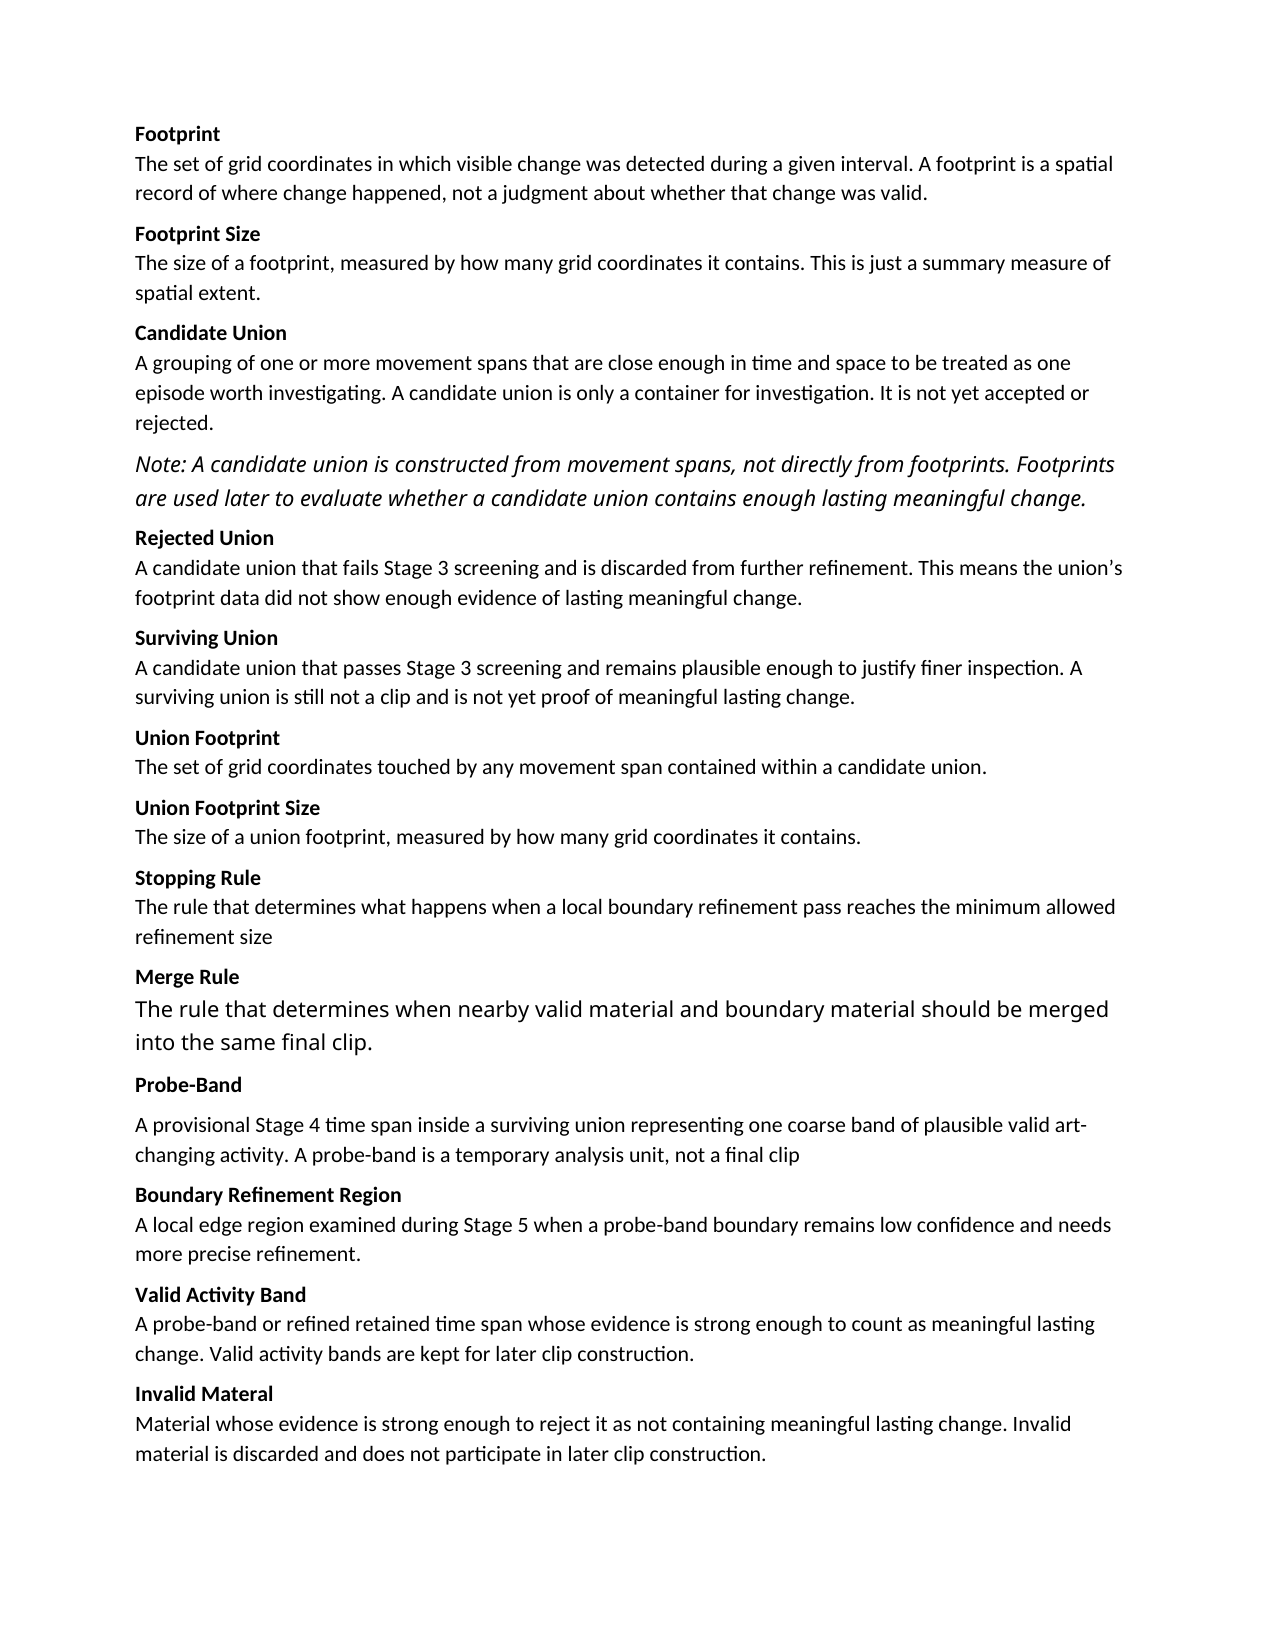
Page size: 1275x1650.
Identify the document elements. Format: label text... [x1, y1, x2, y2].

text Union Footprint The set of grid coordinates touched by any movement span contained within a candidate union. [135, 724, 1140, 780]
text Footprint Size The size of a footprint, measured by how many grid coordinates it contains. This is just a summary measure of spatial extent. [135, 220, 1140, 306]
text Merge Rule The rule that determines when nearby valid material and boundary material should be merged into the same final clip. [135, 963, 1140, 1057]
text Footprint The set of grid coordinates in which visible change was detected during a given interval. A footprint is a spatial record of where change happened, not a judgment about whether that change was valid. [135, 120, 1140, 206]
text Boundary Refinement Region A local edge region examined during Stage 5 when a probe-band boundary remains low confidence and needs more precise refinement. [135, 1181, 1140, 1267]
text Probe-Band [135, 1071, 1140, 1097]
text Union Footprint Size The size of a union footprint, measured by how many grid coordinates it contains. [135, 794, 1140, 850]
text Valid Activity Band A probe-band or refined retained time span whose evidence is strong enough to count as meaningful lasting change. Valid activity bands are kept for later clip construction. [135, 1281, 1140, 1367]
text A provisional Stage 4 time span inside a surviving union representing one coarse band of plausible valid art-changing activity. A probe-band is a temporary analysis unit, not a final clip [135, 1111, 1140, 1167]
text Invalid Materal Material whose evidence is strong enough to reject it as not containing meaningful lasting change. Invalid material is discarded and does not participate in later clip construction. [135, 1381, 1140, 1467]
text Stopping Rule The rule that determines what happens when a local boundary refinement pass reaches the minimum allowed refinement size [135, 864, 1140, 950]
text Rejected Union A candidate union that fails Stage 3 screening and is discarded from further refinement. This means the union’s footprint data did not show enough evidence of lasting meaningful change. [135, 524, 1140, 610]
text Candidate Union A grouping of one or more movement spans that are close enough in time and space to be treated as one episode worth investigating. A candidate union is only a container for investigation. It is not yet accepted or rejected. [135, 319, 1140, 436]
text Surviving Union A candidate union that passes Stage 3 screening and remains plausible enough to justify finer inspection. A surviving union is still not a clip and is not yet proof of meaningful lasting change. [135, 624, 1140, 710]
text Note: A candidate union is constructed from movement spans, not directly from footprints. Footprints are used later to evaluate whether a candidate union contains enough lasting meaningful change. [135, 449, 1140, 512]
